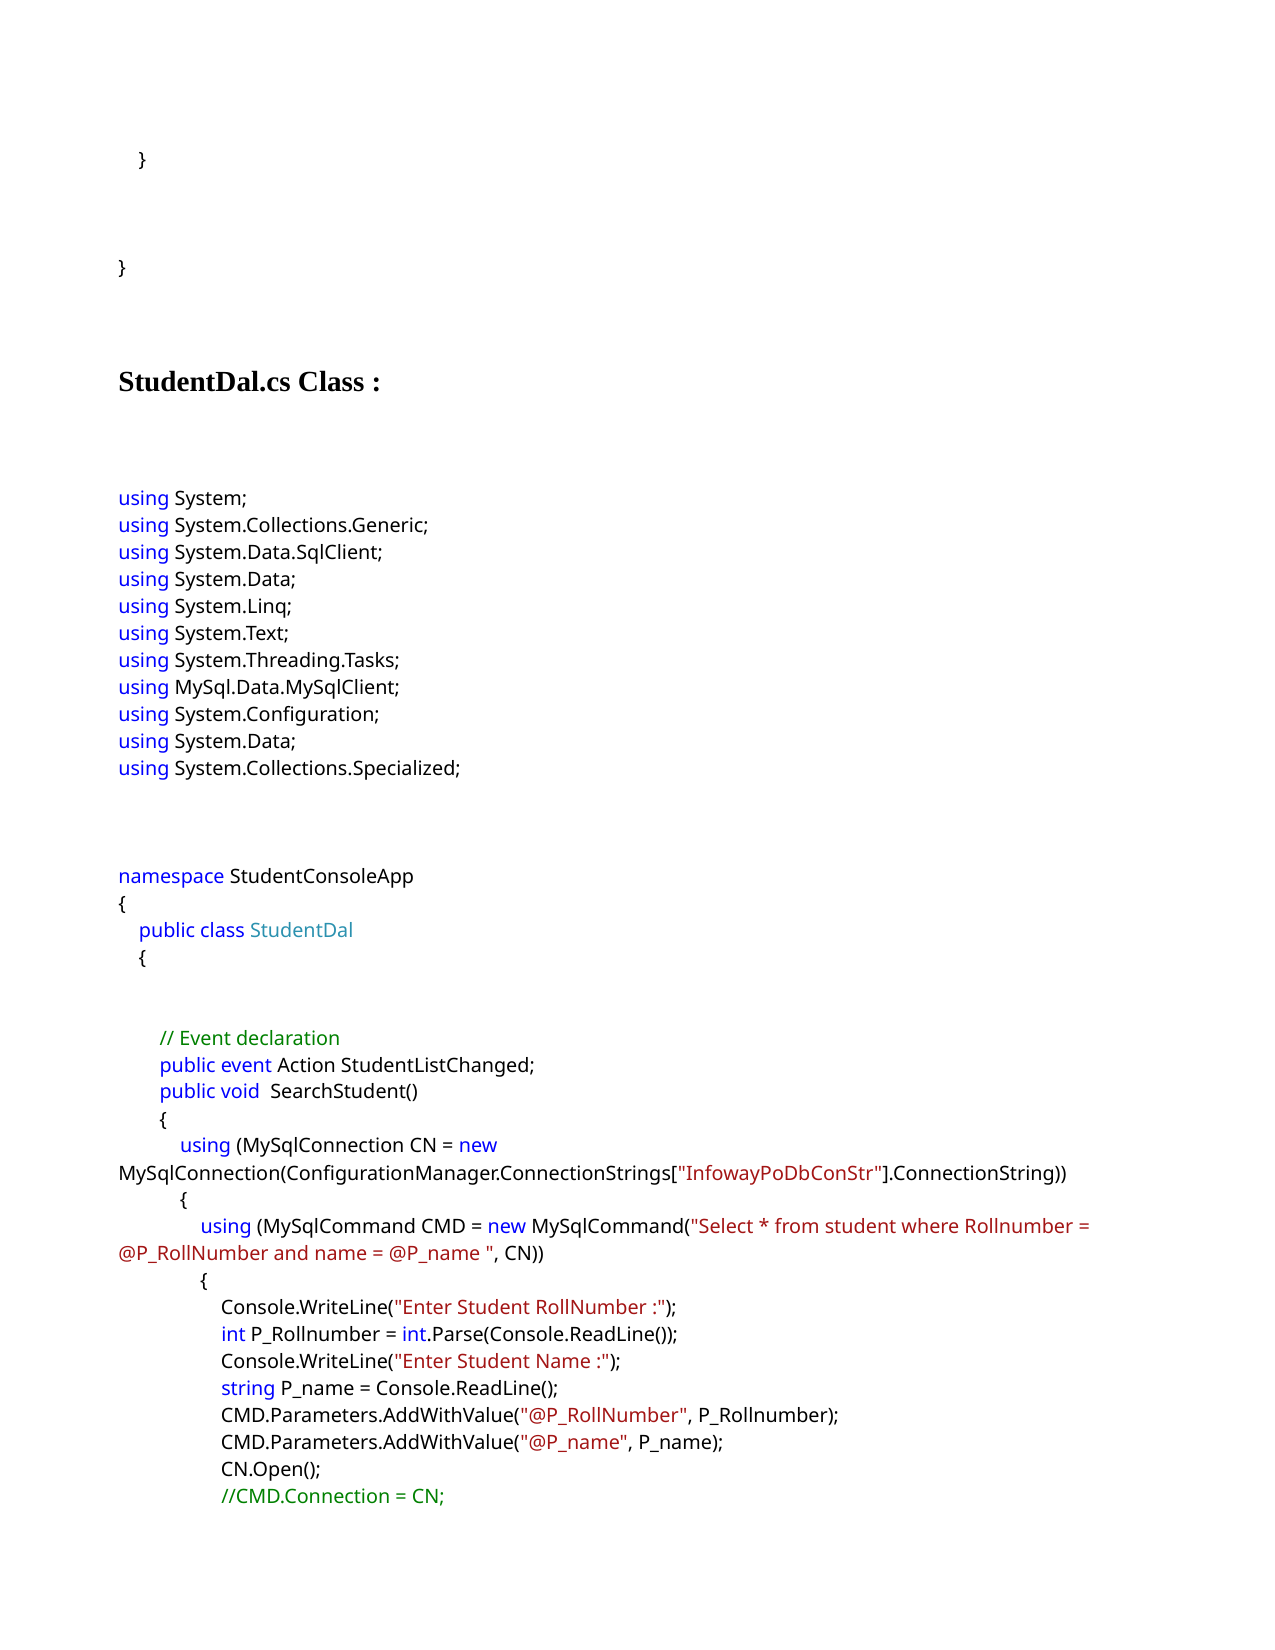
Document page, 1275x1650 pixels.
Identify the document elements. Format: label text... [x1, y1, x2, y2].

text using System.Linq; [118, 592, 1157, 619]
text public class StudentDal [118, 916, 1157, 943]
text //CMD.Connection = CN; [118, 1482, 1157, 1509]
text CMD.Parameters.AddWithValue("@P_name", P_name); [118, 1428, 1157, 1456]
text using System.Text; [118, 619, 1157, 646]
text CN.Open(); [118, 1456, 1157, 1482]
text } [118, 145, 1157, 172]
text } [118, 253, 1157, 280]
text using System; [118, 484, 1157, 511]
text public void SearchStudent() [118, 1078, 1157, 1105]
text { [118, 1186, 1157, 1213]
text public event Action StudentListChanged; [118, 1051, 1157, 1078]
text using System.Configuration; [118, 700, 1157, 727]
text using System.Data; [118, 565, 1157, 592]
text { [118, 1105, 1157, 1132]
text using System.Collections.Generic; [118, 511, 1157, 538]
text Console.WriteLine("Enter Student RollNumber :"); [118, 1294, 1157, 1321]
text // Event declaration [118, 1024, 1157, 1051]
text Console.WriteLine("Enter Student Name :"); [118, 1348, 1157, 1374]
text { [118, 1267, 1157, 1294]
text string P_name = Console.ReadLine(); [118, 1374, 1157, 1402]
text CMD.Parameters.AddWithValue("@P_RollNumber", P_Rollnumber); [118, 1402, 1157, 1428]
text using System.Data.SqlClient; [118, 538, 1157, 565]
text using System.Collections.Specialized; [118, 754, 1157, 781]
text using System.Threading.Tasks; [118, 646, 1157, 673]
text StudentDal.cs Class : [118, 364, 1157, 398]
text using System.Data; [118, 727, 1157, 754]
text { [118, 943, 1157, 970]
text using (MySqlConnection CN = new MySqlConnection(ConfigurationManager.ConnectionStrings["InfowayPoDbConStr"].ConnectionString)) [118, 1132, 1157, 1186]
text int P_Rollnumber = int.Parse(Console.ReadLine()); [118, 1321, 1157, 1348]
text namespace StudentConsoleApp [118, 862, 1157, 889]
text using MySql.Data.MySqlClient; [118, 673, 1157, 700]
text using (MySqlCommand CMD = new MySqlCommand("Select * from student where Rollnumber = @P_RollNumber and name = @P_name ", CN)) [118, 1213, 1157, 1267]
text { [118, 889, 1157, 916]
